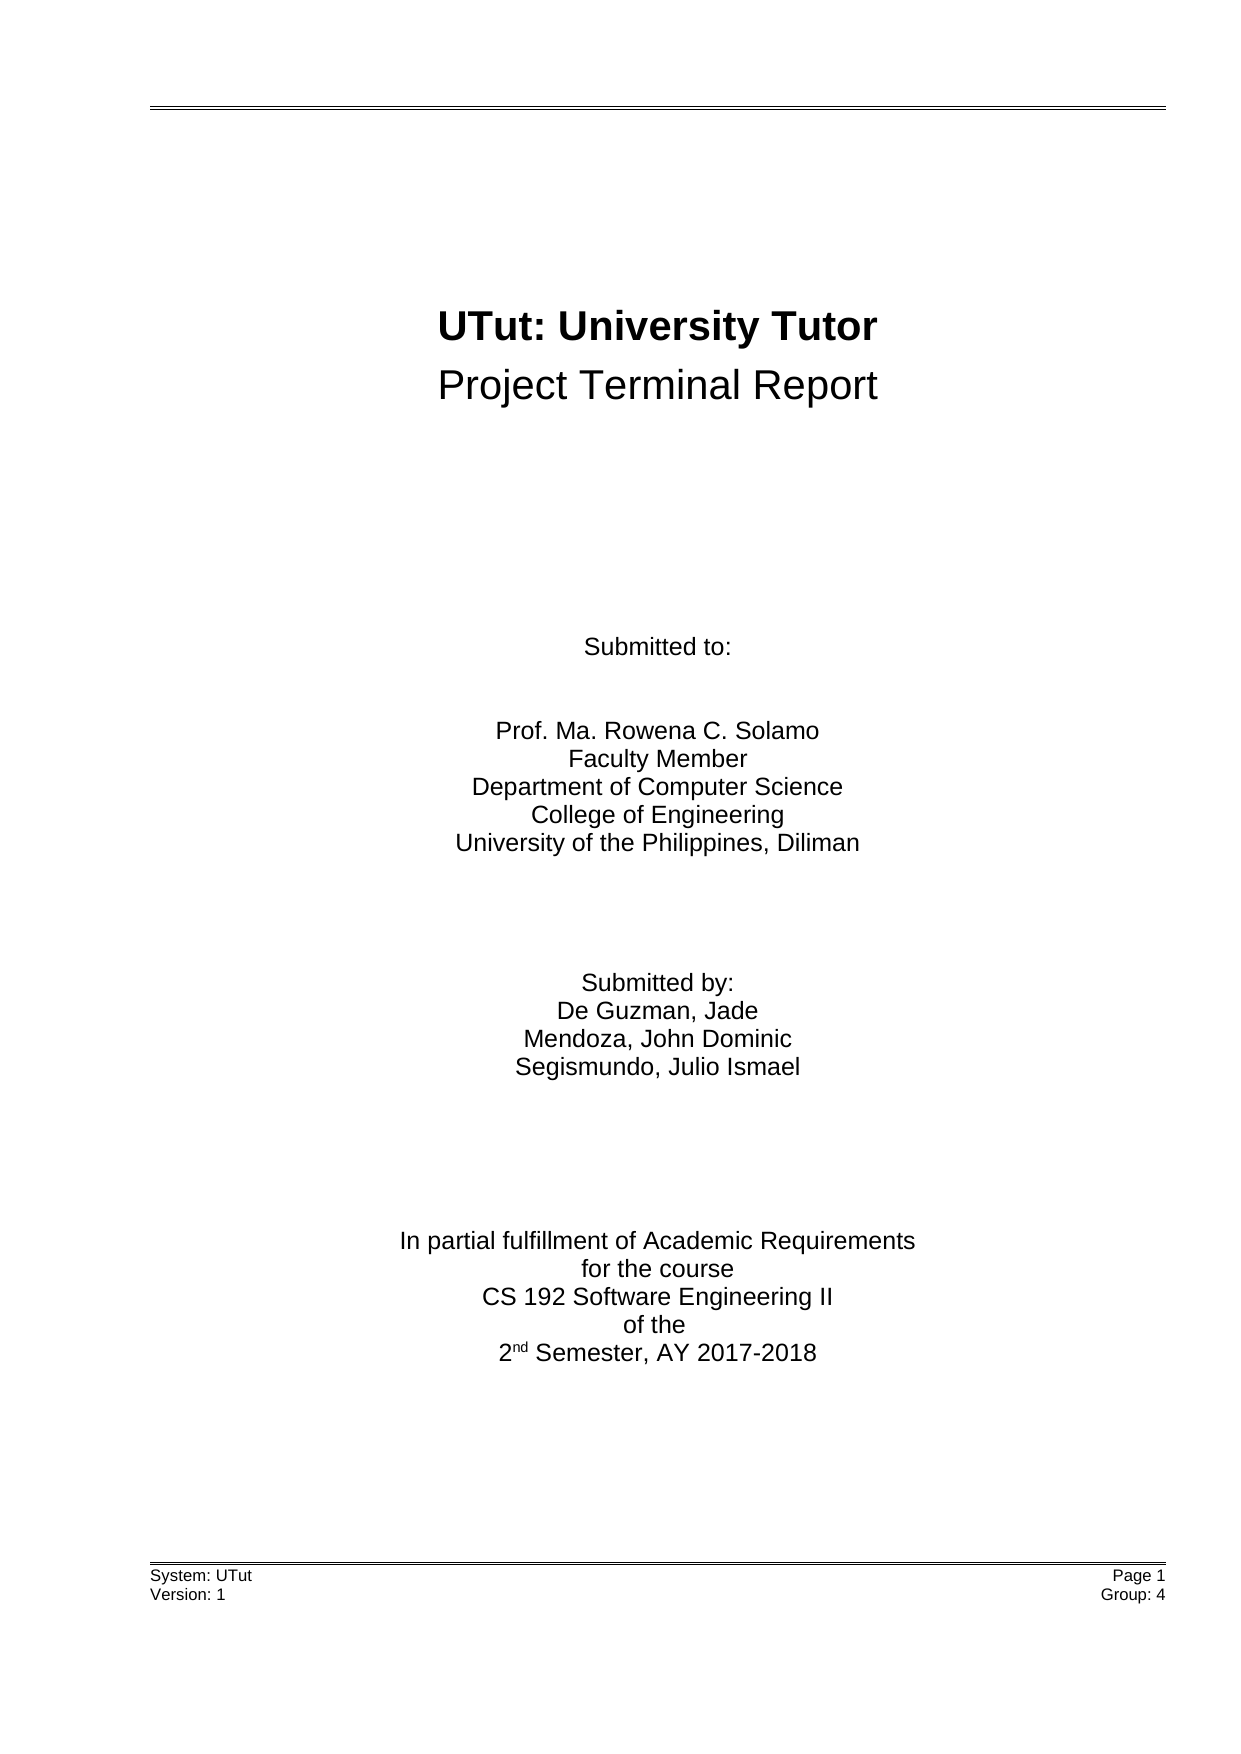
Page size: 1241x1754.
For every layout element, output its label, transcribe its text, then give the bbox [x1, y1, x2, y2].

text of the [150, 1311, 1166, 1339]
subtitle UTut: University Tutor [150, 303, 1166, 349]
text Project Terminal Report [150, 362, 1166, 408]
text Prof. Ma. Rowena C. Solamo [150, 716, 1166, 744]
text De Guzman, Jade [150, 997, 1166, 1024]
text College of Engineering [150, 800, 1166, 828]
text Faculty Member [150, 744, 1166, 772]
text Submitted to: [150, 632, 1166, 660]
text for the course [150, 1255, 1166, 1283]
text In partial fulfillment of Academic Requirements [150, 1227, 1166, 1255]
text CS 192 Software Engineering II [150, 1283, 1166, 1311]
text 2nd Semester, AY 2017-2018 [150, 1339, 1166, 1367]
text Mendoza, John Dominic [150, 1024, 1166, 1053]
text University of the Philippines, Diliman [150, 828, 1166, 856]
text Submitted by: [150, 968, 1166, 997]
text Department of Computer Science [150, 772, 1166, 800]
text Segismundo, Julio Ismael [150, 1053, 1166, 1081]
